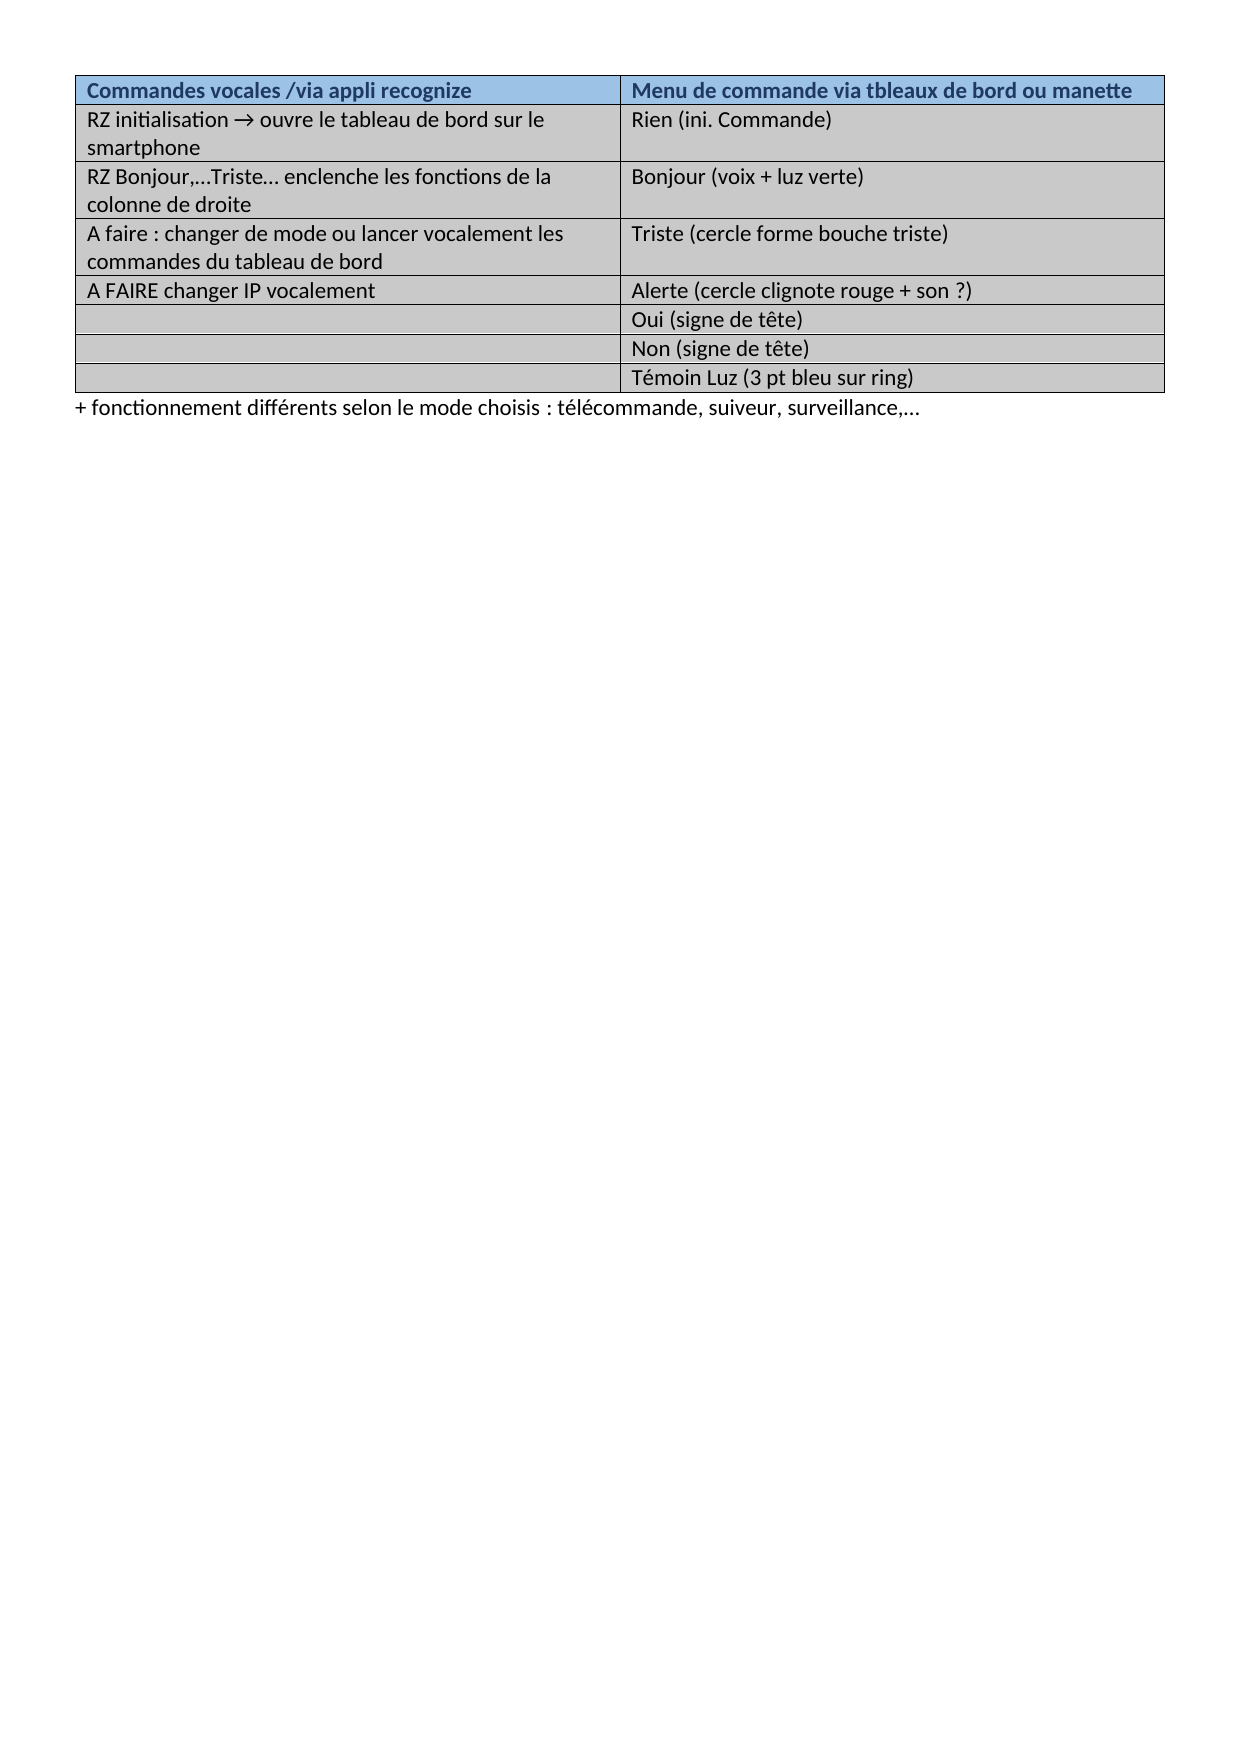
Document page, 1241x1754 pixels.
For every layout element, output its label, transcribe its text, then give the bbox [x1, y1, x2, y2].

table_cell Non (signe de tête) [621, 335, 1164, 362]
table_header Menu de commande via tbleaux de bord ou manette [621, 76, 1164, 104]
table_cell Alerte (cercle clignote rouge + son ?) [621, 276, 1164, 304]
table_cell [76, 335, 620, 362]
table_header Commandes vocales /via appli recognize [76, 76, 620, 104]
table_cell A faire : changer de mode ou lancer vocalement les commandes du tableau de bord [76, 219, 620, 275]
table_cell A FAIRE changer IP vocalement [76, 276, 620, 304]
text + fonctionnement différents selon le mode choisis : télécommande, suiveur, surveillance,… [75, 393, 1165, 421]
table_cell RZ Bonjour,…Triste… enclenche les fonctions de la colonne de droite [76, 162, 620, 218]
table_cell RZ initialisation → ouvre le tableau de bord sur le smartphone [76, 105, 620, 161]
table_cell [76, 305, 620, 333]
table_cell Bonjour (voix + luz verte) [621, 162, 1164, 218]
table_cell Triste (cercle forme bouche triste) [621, 219, 1164, 275]
table_cell [76, 364, 620, 392]
table_cell Oui (signe de tête) [621, 305, 1164, 333]
table_cell Rien (ini. Commande) [621, 105, 1164, 161]
table_cell Témoin Luz (3 pt bleu sur ring) [621, 364, 1164, 392]
